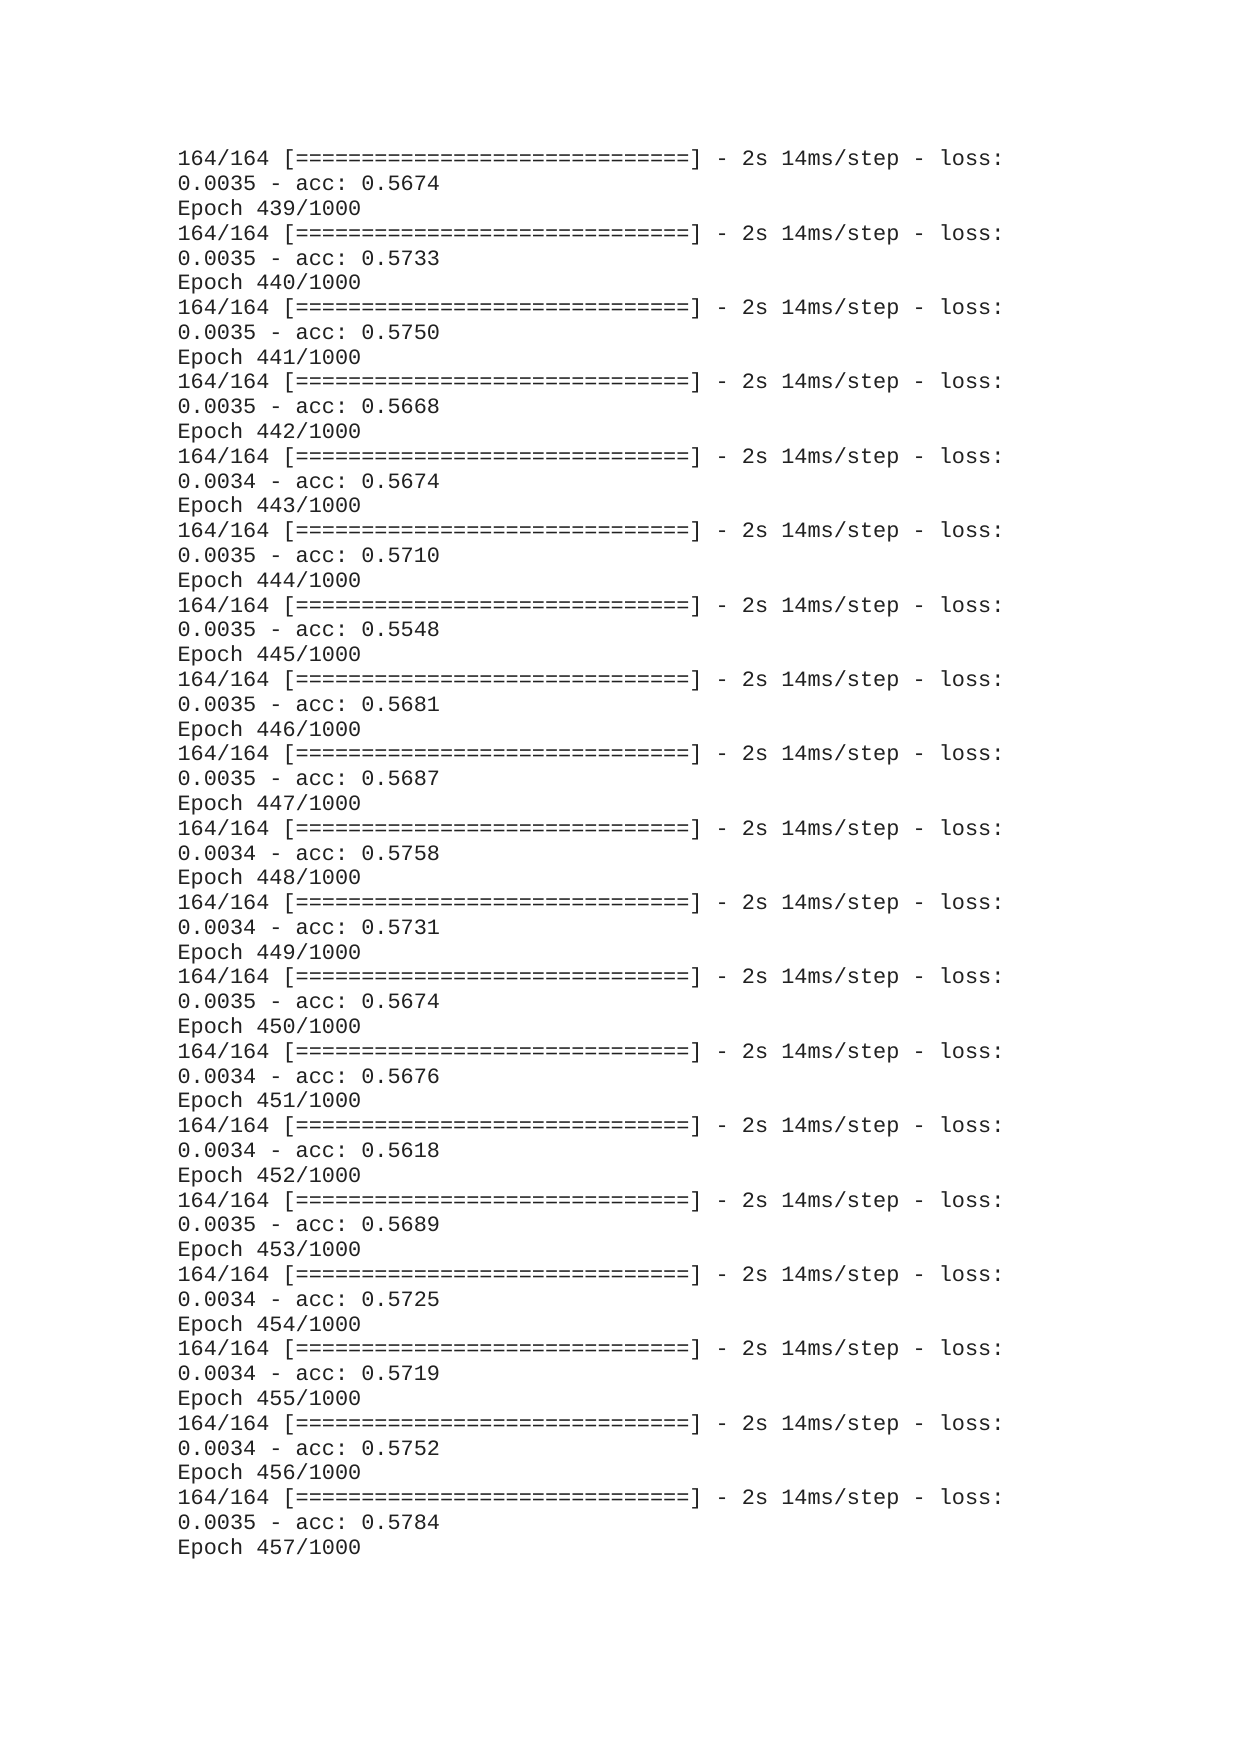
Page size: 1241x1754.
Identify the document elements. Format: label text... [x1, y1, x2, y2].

text 164/164 [==============================] - 2s 14ms/step - loss: 0.0035 - acc: 0.5674 [177, 966, 1063, 1015]
text 164/164 [==============================] - 2s 14ms/step - loss: 0.0035 - acc: 0.5687 [177, 743, 1063, 792]
text Epoch 447/1000 [177, 792, 1063, 817]
text 164/164 [==============================] - 2s 14ms/step - loss: 0.0035 - acc: 0.5710 [177, 519, 1063, 569]
text 164/164 [==============================] - 2s 14ms/step - loss: 0.0034 - acc: 0.5731 [177, 891, 1063, 941]
text Epoch 448/1000 [177, 867, 1063, 891]
text Epoch 449/1000 [177, 941, 1063, 966]
text Epoch 454/1000 [177, 1313, 1063, 1338]
text Epoch 445/1000 [177, 643, 1063, 668]
text 164/164 [==============================] - 2s 14ms/step - loss: 0.0034 - acc: 0.5676 [177, 1040, 1063, 1090]
text Epoch 452/1000 [177, 1164, 1063, 1189]
text 164/164 [==============================] - 2s 14ms/step - loss: 0.0035 - acc: 0.5674 [177, 148, 1063, 197]
text 164/164 [==============================] - 2s 14ms/step - loss: 0.0034 - acc: 0.5752 [177, 1412, 1063, 1462]
text 164/164 [==============================] - 2s 14ms/step - loss: 0.0035 - acc: 0.5681 [177, 668, 1063, 718]
text Epoch 451/1000 [177, 1090, 1063, 1114]
text 164/164 [==============================] - 2s 14ms/step - loss: 0.0034 - acc: 0.5618 [177, 1114, 1063, 1164]
text 164/164 [==============================] - 2s 14ms/step - loss: 0.0035 - acc: 0.5733 [177, 222, 1063, 272]
text 164/164 [==============================] - 2s 14ms/step - loss: 0.0034 - acc: 0.5674 [177, 445, 1063, 495]
text Epoch 442/1000 [177, 420, 1063, 445]
text Epoch 446/1000 [177, 718, 1063, 743]
text Epoch 443/1000 [177, 495, 1063, 519]
text 164/164 [==============================] - 2s 14ms/step - loss: 0.0034 - acc: 0.5725 [177, 1263, 1063, 1313]
text Epoch 456/1000 [177, 1462, 1063, 1486]
text 164/164 [==============================] - 2s 14ms/step - loss: 0.0035 - acc: 0.5750 [177, 296, 1063, 346]
text Epoch 455/1000 [177, 1387, 1063, 1412]
text 164/164 [==============================] - 2s 14ms/step - loss: 0.0035 - acc: 0.5689 [177, 1189, 1063, 1238]
text Epoch 440/1000 [177, 272, 1063, 296]
text 164/164 [==============================] - 2s 14ms/step - loss: 0.0034 - acc: 0.5758 [177, 817, 1063, 867]
text Epoch 450/1000 [177, 1015, 1063, 1040]
text Epoch 441/1000 [177, 346, 1063, 371]
text Epoch 439/1000 [177, 197, 1063, 222]
text Epoch 444/1000 [177, 569, 1063, 594]
text Epoch 457/1000 [177, 1536, 1063, 1561]
text 164/164 [==============================] - 2s 14ms/step - loss: 0.0035 - acc: 0.5548 [177, 594, 1063, 643]
text 164/164 [==============================] - 2s 14ms/step - loss: 0.0035 - acc: 0.5668 [177, 371, 1063, 420]
text 164/164 [==============================] - 2s 14ms/step - loss: 0.0035 - acc: 0.5784 [177, 1486, 1063, 1536]
text Epoch 453/1000 [177, 1238, 1063, 1263]
text 164/164 [==============================] - 2s 14ms/step - loss: 0.0034 - acc: 0.5719 [177, 1338, 1063, 1387]
